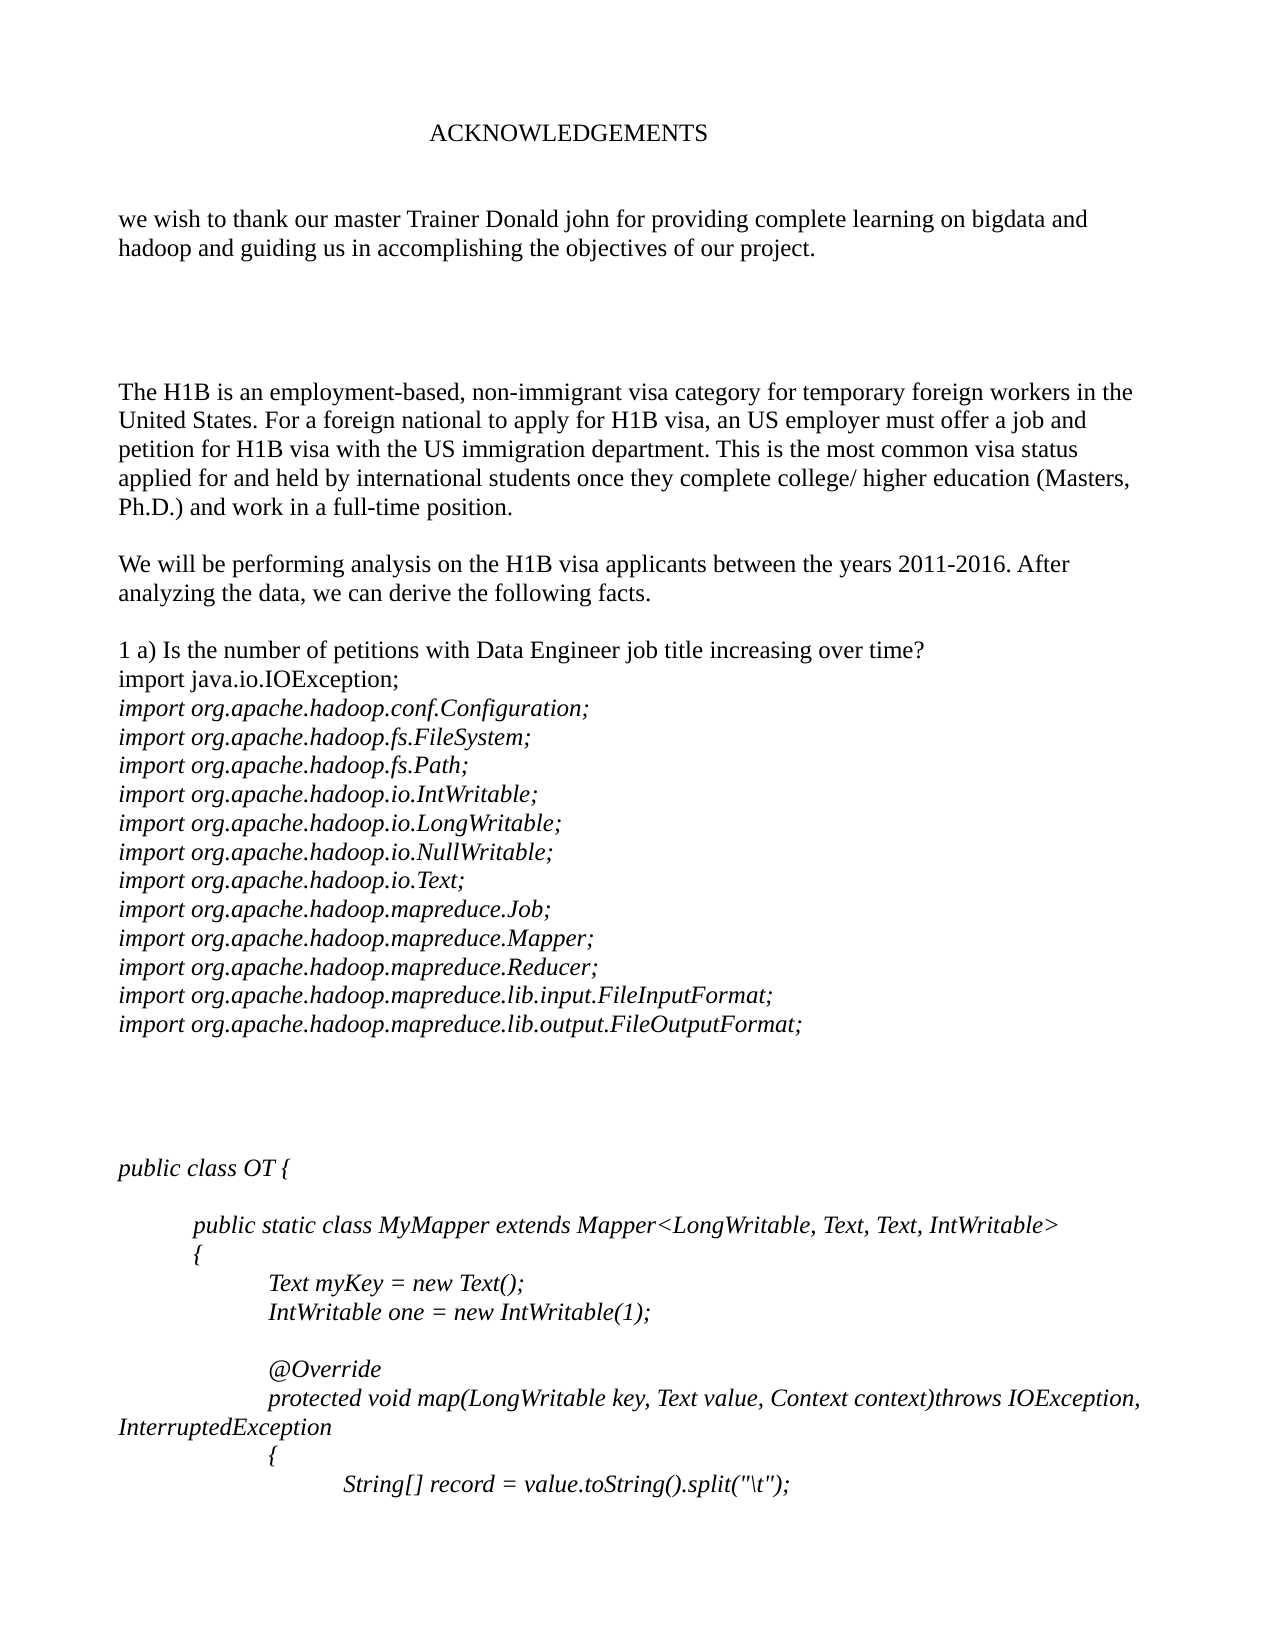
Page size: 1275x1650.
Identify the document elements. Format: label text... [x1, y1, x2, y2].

text We will be performing analysis on the H1B visa applicants between the years 2011-2016. After analyzing the data, we can derive the following facts. [118, 549, 1157, 607]
text import org.apache.hadoop.io.LongWritable; [118, 808, 1157, 837]
text import org.apache.hadoop.mapreduce.Job; [118, 894, 1157, 923]
text Text myKey = new Text(); [118, 1268, 1157, 1297]
text import org.apache.hadoop.io.NullWritable; [118, 837, 1157, 866]
text protected void map(LongWritable key, Text value, Context context)throws IOException, InterruptedException [118, 1383, 1157, 1441]
text IntWritable one = new IntWritable(1); [118, 1297, 1157, 1326]
text import org.apache.hadoop.io.Text; [118, 866, 1157, 894]
text import org.apache.hadoop.mapreduce.lib.input.FileInputFormat; [118, 981, 1157, 1009]
text import java.io.IOException; [118, 664, 1157, 693]
text import org.apache.hadoop.io.IntWritable; [118, 779, 1157, 808]
text public class OT { [118, 1153, 1157, 1182]
text The H1B is an employment-based, non-immigrant visa category for temporary foreign workers in the United States. For a foreign national to apply for H1B visa, an US employer must offer a job and petition for H1B visa with the US immigration department. This is the most common visa status applied for and held by international students once they complete college/ higher education (Masters, Ph.D.) and work in a full-time position. [118, 377, 1157, 521]
text import org.apache.hadoop.fs.FileSystem; [118, 722, 1157, 751]
text we wish to thank our master Trainer Donald john for providing complete learning on bigdata and hadoop and guiding us in accomplishing the objectives of our project. [118, 204, 1157, 262]
text public static class MyMapper extends Mapper<LongWritable, Text, Text, IntWritable> [118, 1211, 1157, 1239]
text import org.apache.hadoop.fs.Path; [118, 751, 1157, 779]
text ACKNOWLEDGEMENTS [118, 118, 1157, 147]
text { [118, 1239, 1157, 1268]
text { [118, 1441, 1157, 1469]
text import org.apache.hadoop.mapreduce.Reducer; [118, 952, 1157, 981]
text String[] record = value.toString().split("\t"); [118, 1469, 1157, 1498]
text import org.apache.hadoop.mapreduce.lib.output.FileOutputFormat; [118, 1009, 1157, 1038]
text import org.apache.hadoop.mapreduce.Mapper; [118, 923, 1157, 952]
text 1 a) Is the number of petitions with Data Engineer job title increasing over time? [118, 636, 1157, 664]
text import org.apache.hadoop.conf.Configuration; [118, 693, 1157, 722]
text @Override [118, 1354, 1157, 1383]
